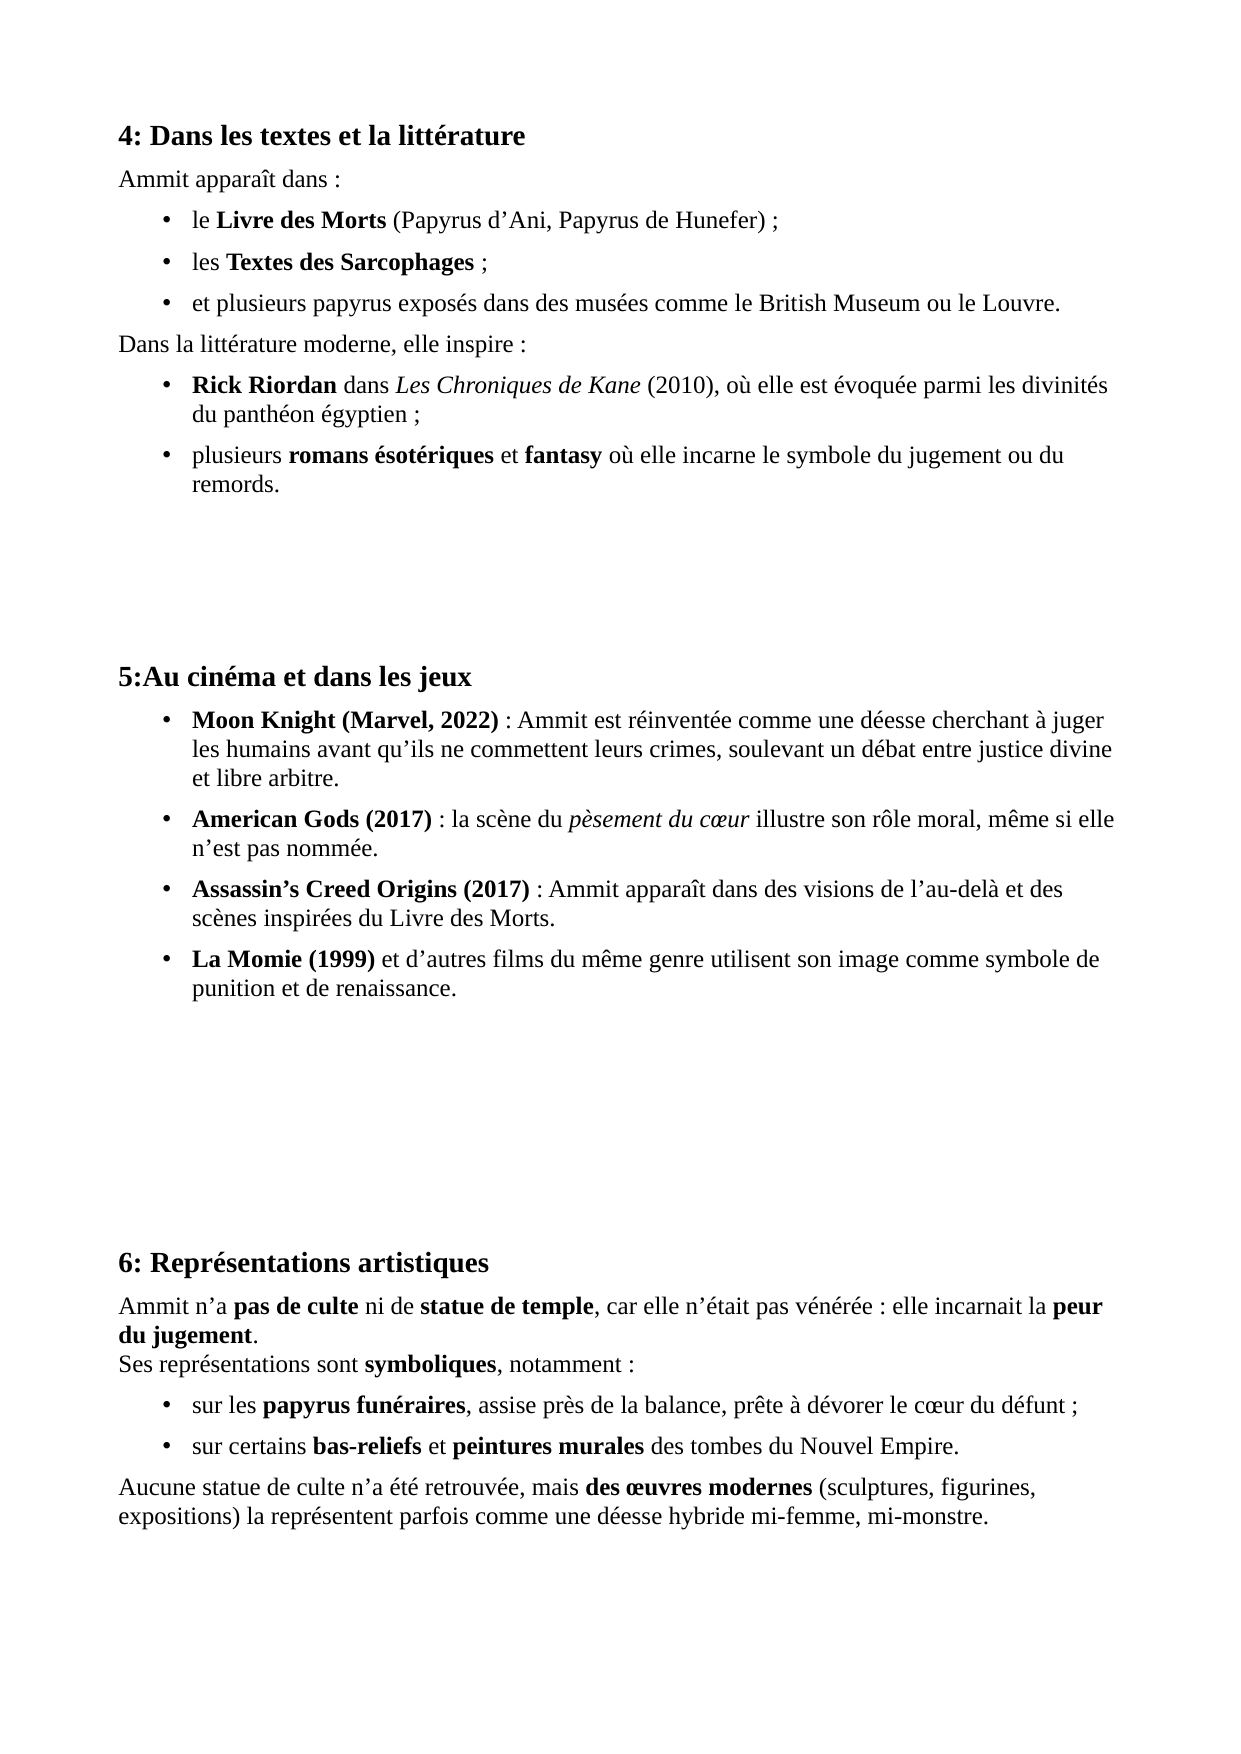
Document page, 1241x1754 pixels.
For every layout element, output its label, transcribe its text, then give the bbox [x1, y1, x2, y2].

text Dans la littérature moderne, elle inspire : [118, 329, 1122, 358]
list les Textes des Sarcophages ; [162, 247, 1122, 275]
list American Gods (2017) : la scène du pèsement du cœur illustre son rôle moral, même si elle n’est pas nommée. [162, 804, 1122, 861]
list sur certains bas-reliefs et peintures murales des tombes du Nouvel Empire. [162, 1431, 1122, 1460]
list et plusieurs papyrus exposés dans des musées comme le British Museum ou le Louvre. [162, 288, 1122, 317]
text Ammit n’a pas de culte ni de statue de temple, car elle n’était pas vénérée : elle incarnait la peur du jugement. Ses représentations sont symboliques, notamment : [118, 1291, 1122, 1377]
list La Momie (1999) et d’autres films du même genre utilisent son image comme symbole de punition et de renaissance. [162, 944, 1122, 1001]
subtitle 6: Représentations artistiques [118, 1245, 1122, 1279]
subtitle 4: Dans les textes et la littérature [118, 118, 1122, 152]
list Assassin’s Creed Origins (2017) : Ammit apparaît dans des visions de l’au-delà et des scènes inspirées du Livre des Morts. [162, 874, 1122, 931]
subtitle 5:Au cinéma et dans les jeux [118, 659, 1122, 693]
list sur les papyrus funéraires, assise près de la balance, prête à dévorer le cœur du défunt ; [162, 1390, 1122, 1419]
text Aucune statue de culte n’a été retrouvée, mais des œuvres modernes (sculptures, figurines, expositions) la représentent parfois comme une déesse hybride mi-femme, mi-monstre. [118, 1472, 1122, 1530]
list le Livre des Morts (Papyrus d’Ani, Papyrus de Hunefer) ; [162, 205, 1122, 234]
text Ammit apparaît dans : [118, 164, 1122, 193]
list Rick Riordan dans Les Chroniques de Kane (2010), où elle est évoquée parmi les divinités du panthéon égyptien ; [162, 370, 1122, 428]
list plusieurs romans ésotériques et fantasy où elle incarne le symbole du jugement ou du remords. [162, 440, 1122, 498]
list Moon Knight (Marvel, 2022) : Ammit est réinventée comme une déesse cherchant à juger les humains avant qu’ils ne commettent leurs crimes, soulevant un débat entre justice divine et libre arbitre. [162, 705, 1122, 791]
